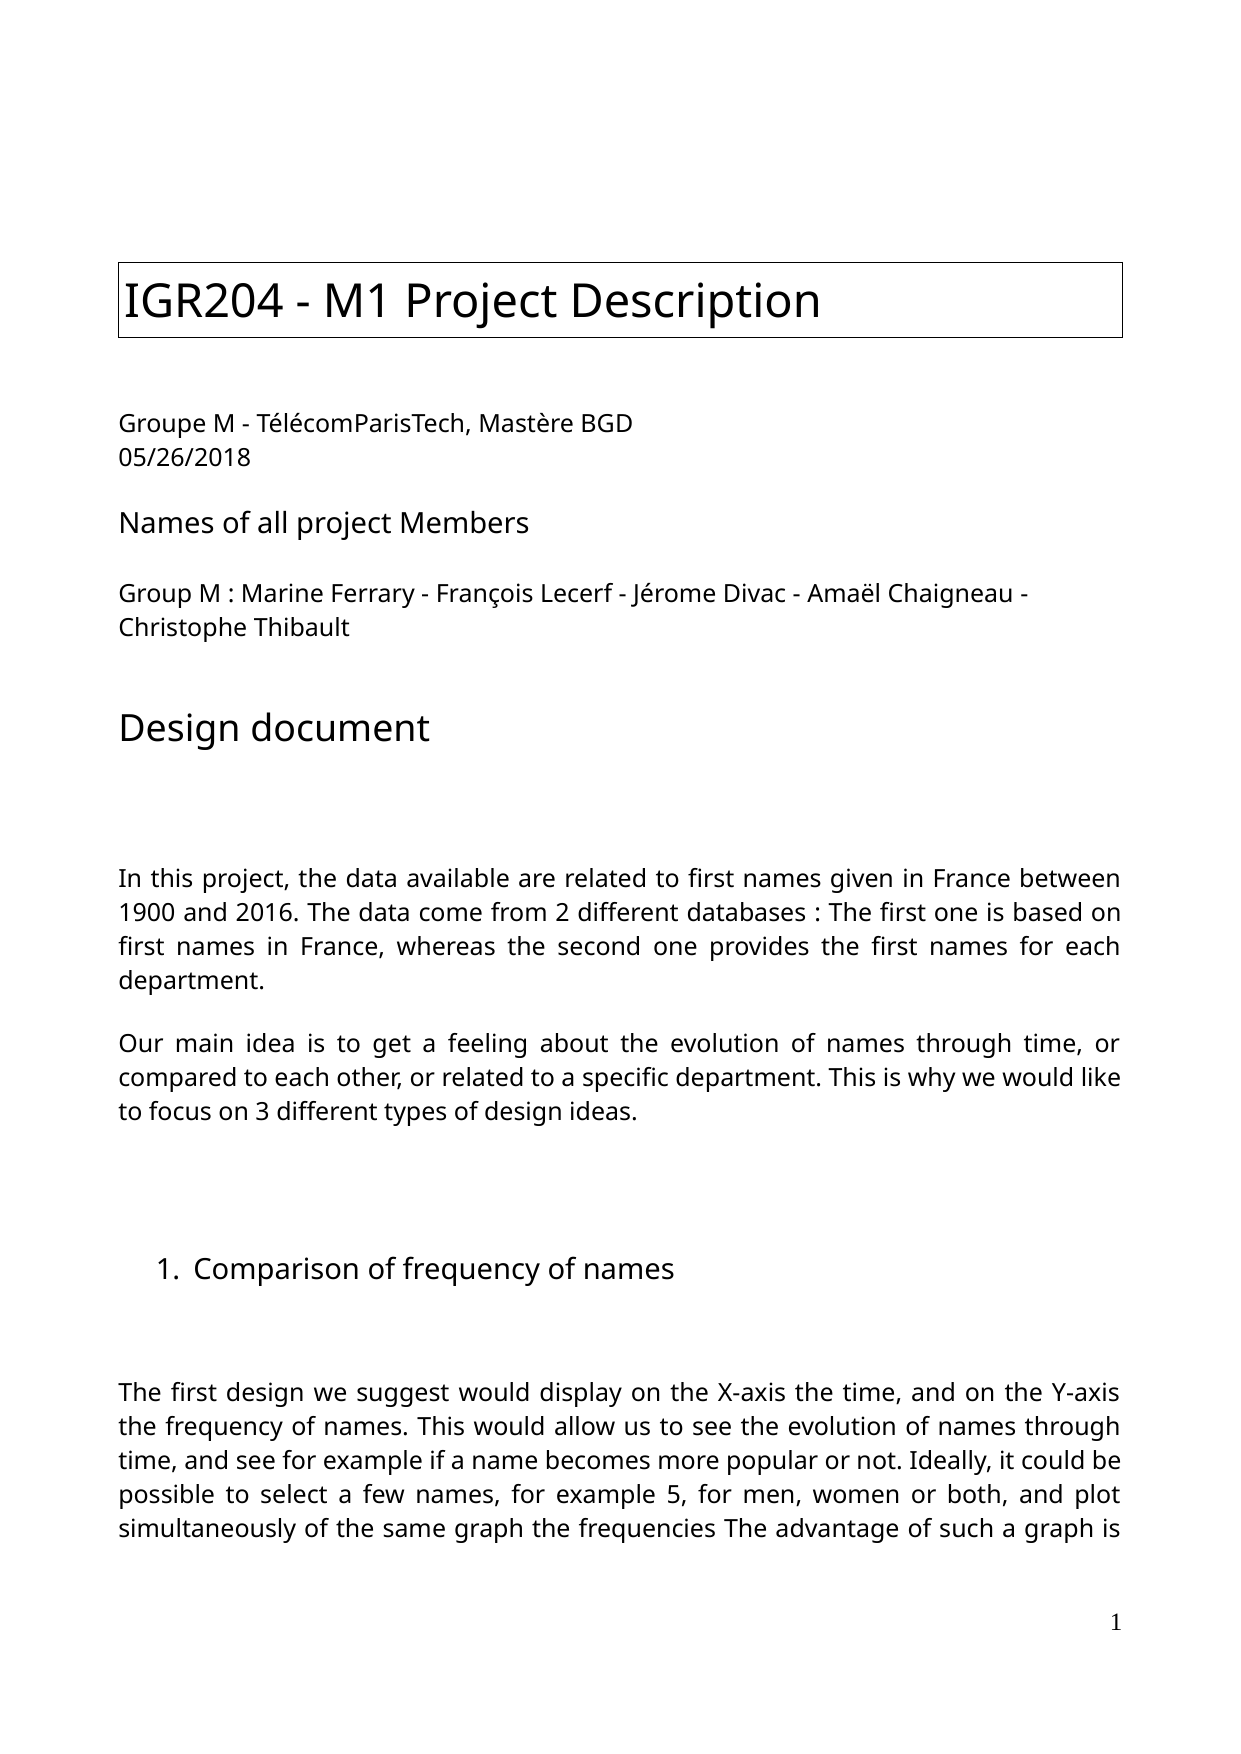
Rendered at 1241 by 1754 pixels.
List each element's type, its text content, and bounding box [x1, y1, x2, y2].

text 05/26/2018 [118, 439, 1122, 474]
text The first design we suggest would display on the X-axis the time, and on the Y-axis the frequency of names. This would allow us to see the evolution of names through time, and see for example if a name becomes more popular or not. Ideally, it could be possible to select a few names, for example 5, for men, women or both, and plot simultaneously of the same graph the frequencies The advantage of such a graph is [118, 1374, 1122, 1544]
text Names of all project Members [118, 502, 1122, 542]
text Groupe M - TélécomParisTech, Mastère BGD [118, 406, 1122, 439]
list Comparison of frequency of names [156, 1248, 1122, 1288]
text In this project, the data available are related to first names given in France between 1900 and 2016. The data come from 2 different databases : The first one is based on first names in France, whereas the second one provides the first names for each department. [118, 861, 1122, 997]
text Design document [118, 701, 1122, 752]
text Group M : Marine Ferrary - François Lecerf - Jérome Divac - Amaël Chaigneau - Christophe Thibault [118, 576, 1122, 644]
table_header IGR204 - M1 Project Description [119, 263, 1122, 337]
text Our main idea is to get a feeling about the evolution of names through time, or compared to each other, or related to a specific department. This is why we would like to focus on 3 different types of design ideas. [118, 1026, 1122, 1128]
